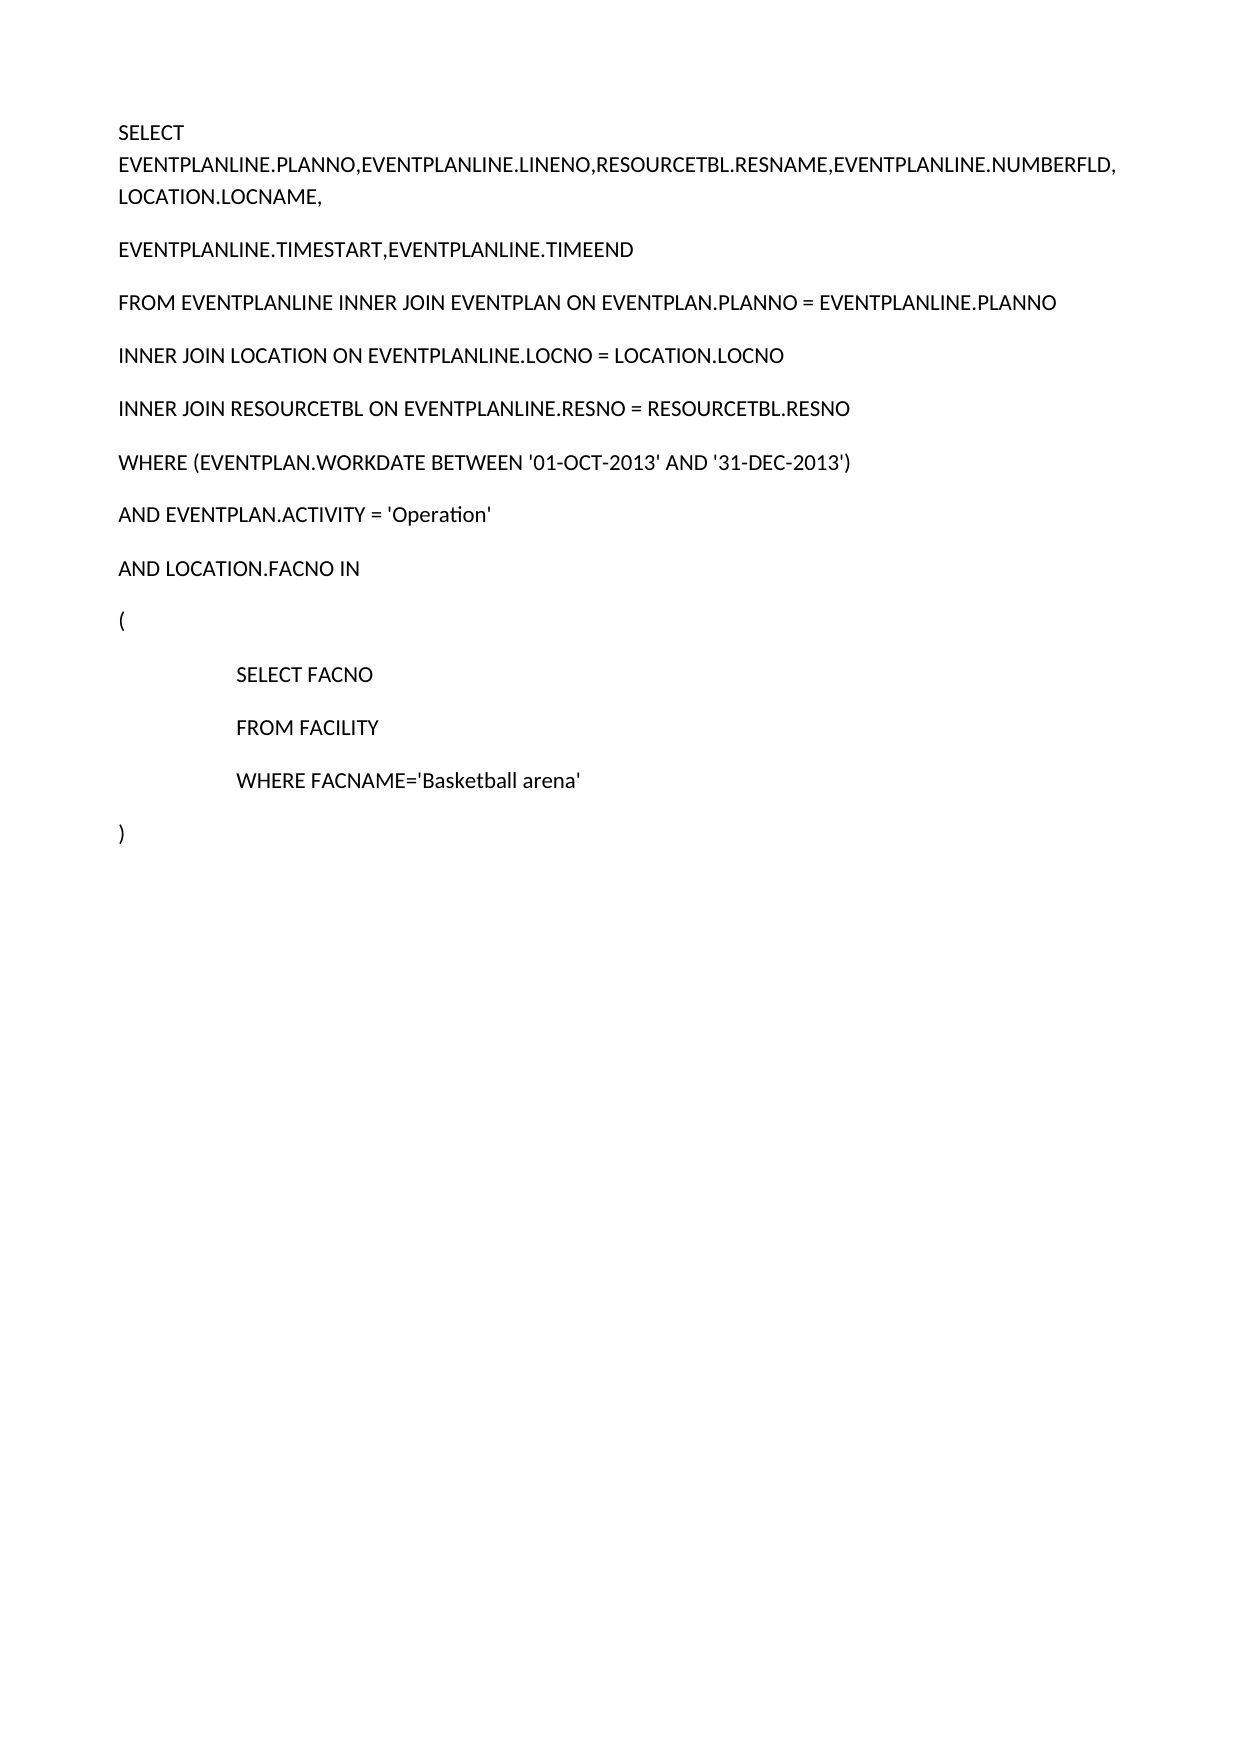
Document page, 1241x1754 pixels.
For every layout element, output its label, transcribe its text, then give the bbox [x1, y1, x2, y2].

text INNER JOIN LOCATION ON EVENTPLANLINE.LOCNO = LOCATION.LOCNO [118, 342, 1122, 369]
text AND LOCATION.FACNO IN [118, 554, 1122, 582]
text ( [118, 607, 1122, 635]
text ) [118, 819, 1122, 847]
text WHERE (EVENTPLAN.WORKDATE BETWEEN '01-OCT-2013' AND '31-DEC-2013') [118, 448, 1122, 476]
text INNER JOIN RESOURCETBL ON EVENTPLANLINE.RESNO = RESOURCETBL.RESNO [118, 394, 1122, 423]
text WHERE FACNAME='Basketball arena' [118, 766, 1122, 794]
text EVENTPLANLINE.TIMESTART,EVENTPLANLINE.TIMEEND [118, 236, 1122, 263]
text SELECT EVENTPLANLINE.PLANNO,EVENTPLANLINE.LINENO,RESOURCETBL.RESNAME,EVENTPLANLINE.NUMBERFLD,LOCATION.LOCNAME, [118, 118, 1122, 211]
text FROM FACILITY [118, 713, 1122, 741]
text SELECT FACNO [118, 660, 1122, 688]
text FROM EVENTPLANLINE INNER JOIN EVENTPLAN ON EVENTPLAN.PLANNO = EVENTPLANLINE.PLANNO [118, 288, 1122, 317]
text AND EVENTPLAN.ACTIVITY = 'Operation' [118, 501, 1122, 529]
